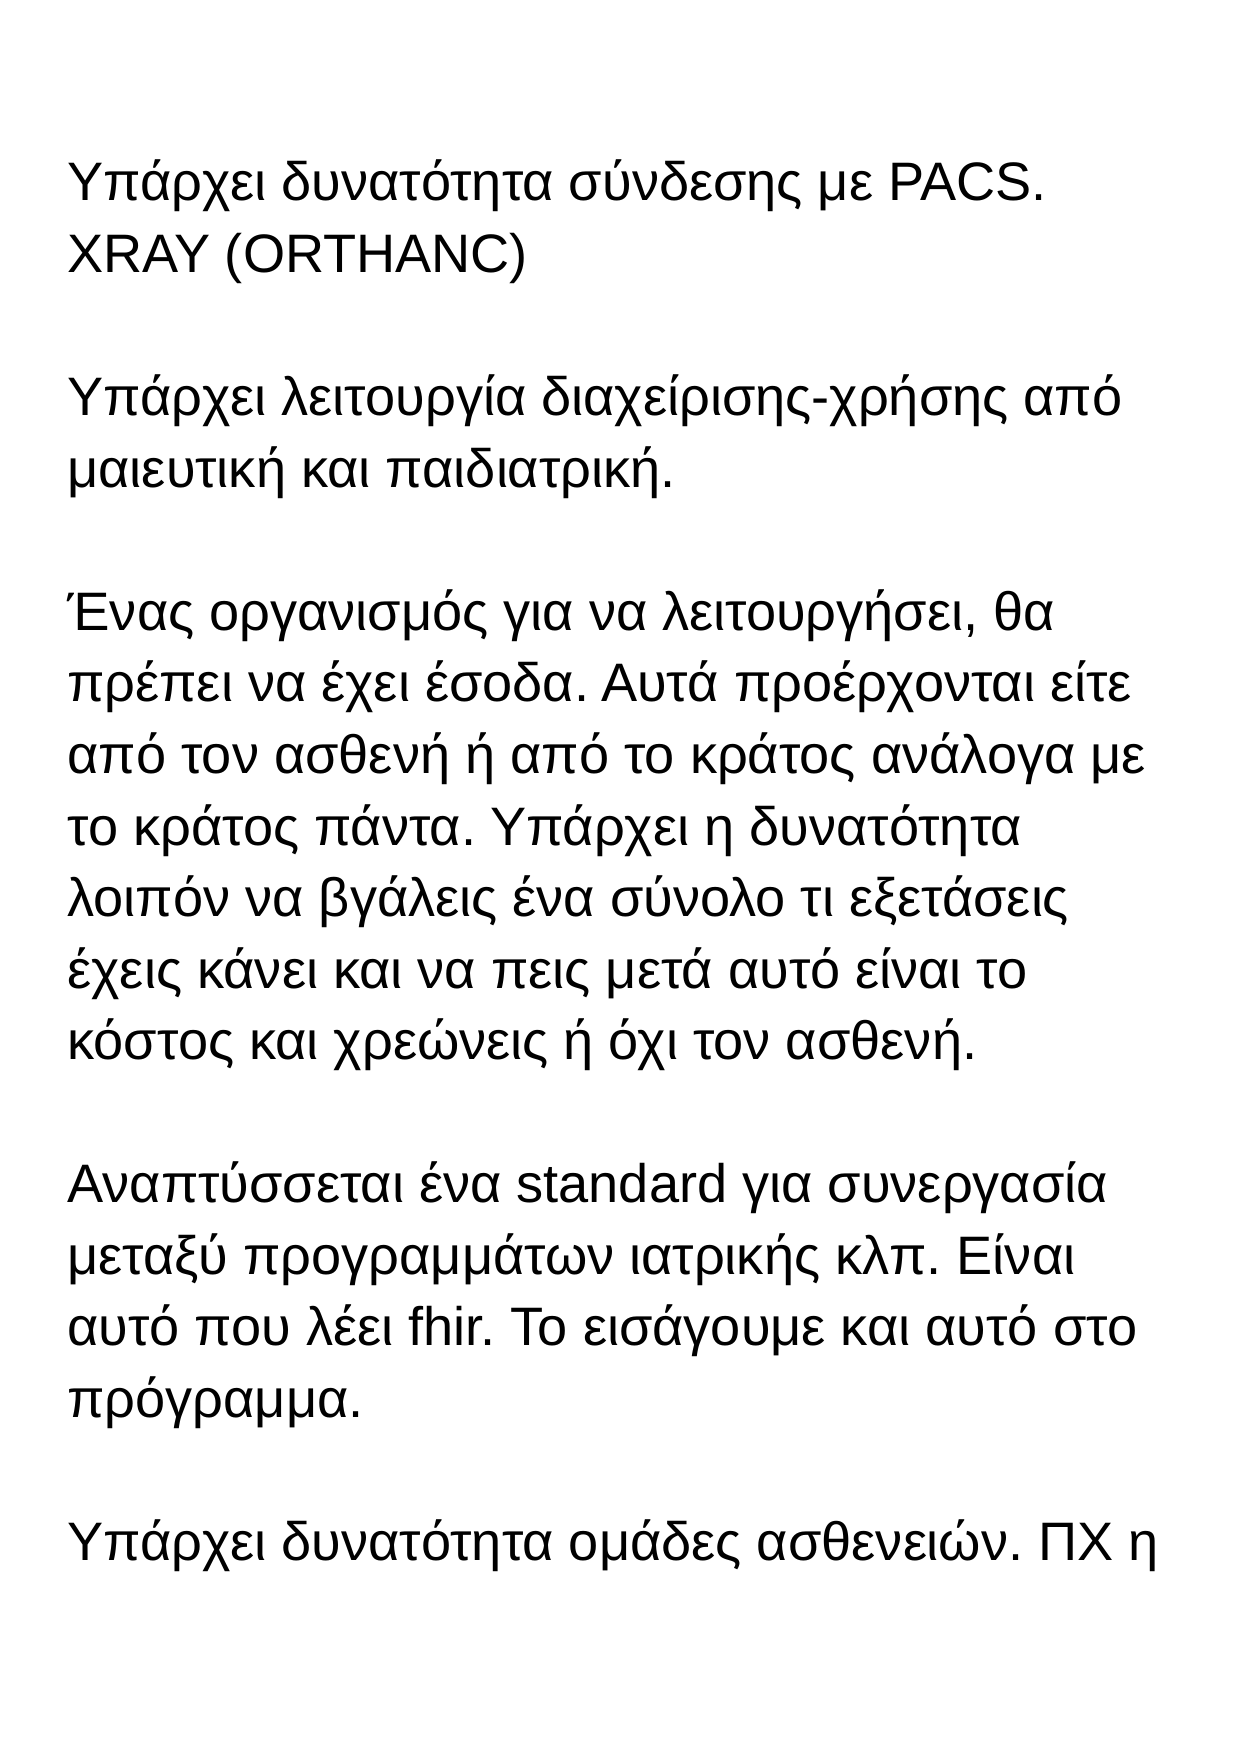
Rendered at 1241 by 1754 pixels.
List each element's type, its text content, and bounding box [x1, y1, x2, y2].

text Ένας οργανισμός για να λειτουργήσει, θα πρέπει να έχει έσοδα. Αυτά προέρχονται είτε από τον ασθενή ή από το κράτος ανάλογα με το κράτος πάντα. Υπάρχει η δυνατότητα λοιπόν να βγάλεις ένα σύνολο τι εξετάσεις έχεις κάνει και να πεις μετά αυτό είναι το κόστος και χρεώνεις ή όχι τον ασθενή. [67, 579, 1173, 1071]
text Υπάρχει δυνατότητα σύνδεσης με PACS. XRAY (ORTHANC) [67, 150, 1173, 284]
text Υπάρχει λειτουργία διαχείρισης-χρήσης από μαιευτική και παιδιατρική. [67, 365, 1173, 498]
text Υπάρχει δυνατότητα ομάδες ασθενειών. ΠΧ η [67, 1510, 1173, 1572]
text Αναπτύσσεται ένα standard για συνεργασία μεταξύ προγραμμάτων ιατρικής κλπ. Είναι αυτό που λέει fhir. Το εισάγουμε και αυτό στο πρόγραμμα. [67, 1152, 1173, 1429]
